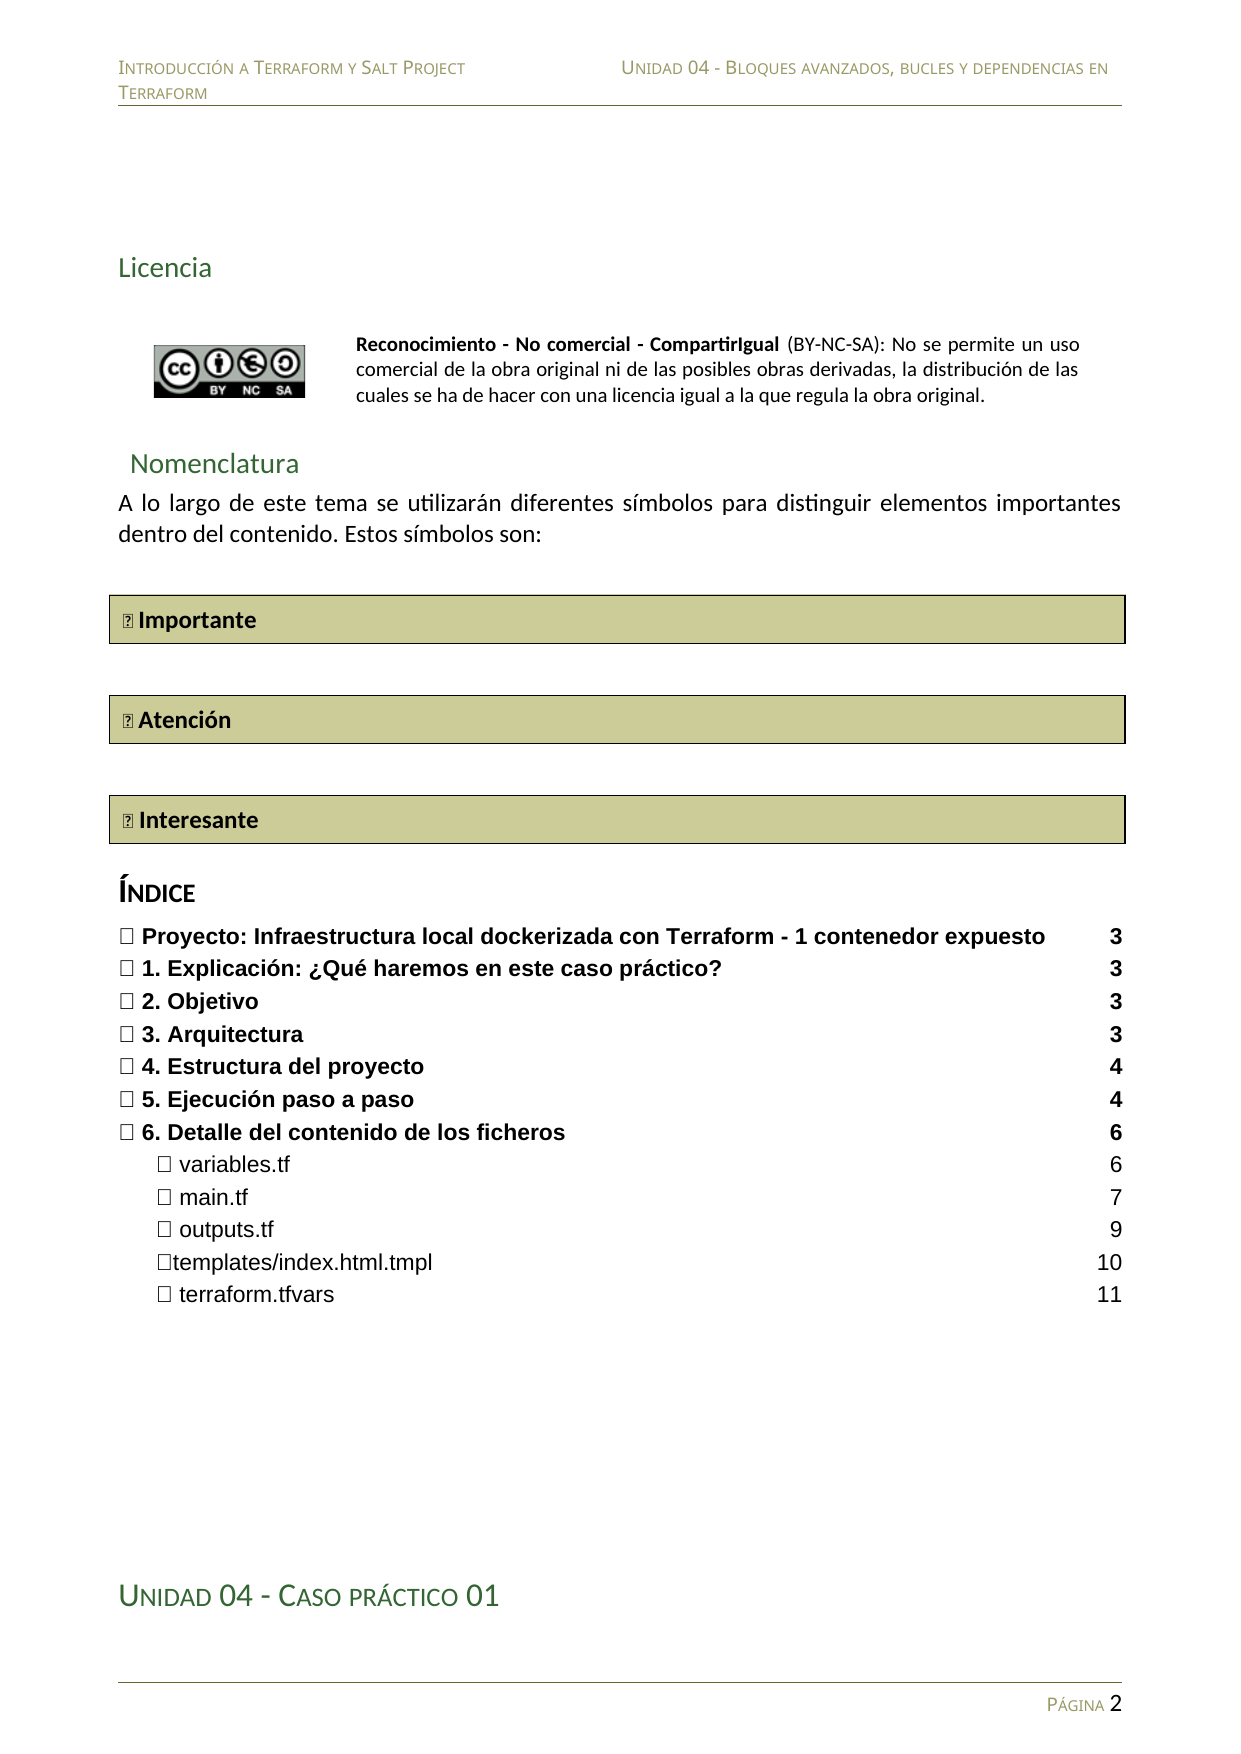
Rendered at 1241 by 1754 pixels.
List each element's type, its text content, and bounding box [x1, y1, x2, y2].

text 🧱 4. Estructura del proyecto 4 [118, 1053, 1122, 1079]
text 📄 outputs.tf 9 [156, 1216, 1122, 1243]
text 🎯 2. Objetivo 3 [118, 988, 1122, 1014]
text 🔥 Proyecto: Infraestructura local dockerizada con Terraform - 1 contenedor expuesto 3 [118, 923, 1122, 949]
text ❕ Atención [110, 696, 1124, 743]
text 📄 terraform.tfvars 11 [156, 1281, 1122, 1308]
picture [153, 345, 306, 398]
text 💬 Interesante [110, 796, 1124, 843]
text Índice [118, 869, 1122, 910]
text 📄templates/index.html.tmpl 10 [156, 1249, 1122, 1275]
text 💡 3. Arquitectura 3 [118, 1021, 1122, 1047]
text 📘 1. Explicación: ¿Qué haremos en este caso práctico? 3 [118, 955, 1122, 982]
text 📄 main.tf 7 [156, 1184, 1122, 1210]
text 📖 Importante [110, 596, 1124, 643]
text Unidad 04 - Caso práctico 01 [118, 1574, 1122, 1615]
text Nomenclatura [118, 446, 1122, 481]
text A lo largo de este tema se utilizarán diferentes símbolos para distinguir elementos importantes dentro del contenido. Estos símbolos son: [118, 488, 1122, 549]
text Reconocimiento - No comercial - CompartirIgual (BY-NC-SA): No se permite un uso comercial de la obra original ni de las posibles obras derivadas, la distribución de las cuales se ha de hacer con una licencia igual a la que regula la obra original. [159, 331, 1080, 407]
text 📄 variables.tf 6 [156, 1151, 1122, 1177]
text Licencia [118, 249, 1122, 284]
text 📄 6. Detalle del contenido de los ficheros 6 [118, 1118, 1122, 1145]
text ✅ 5. Ejecución paso a paso 4 [118, 1086, 1122, 1112]
